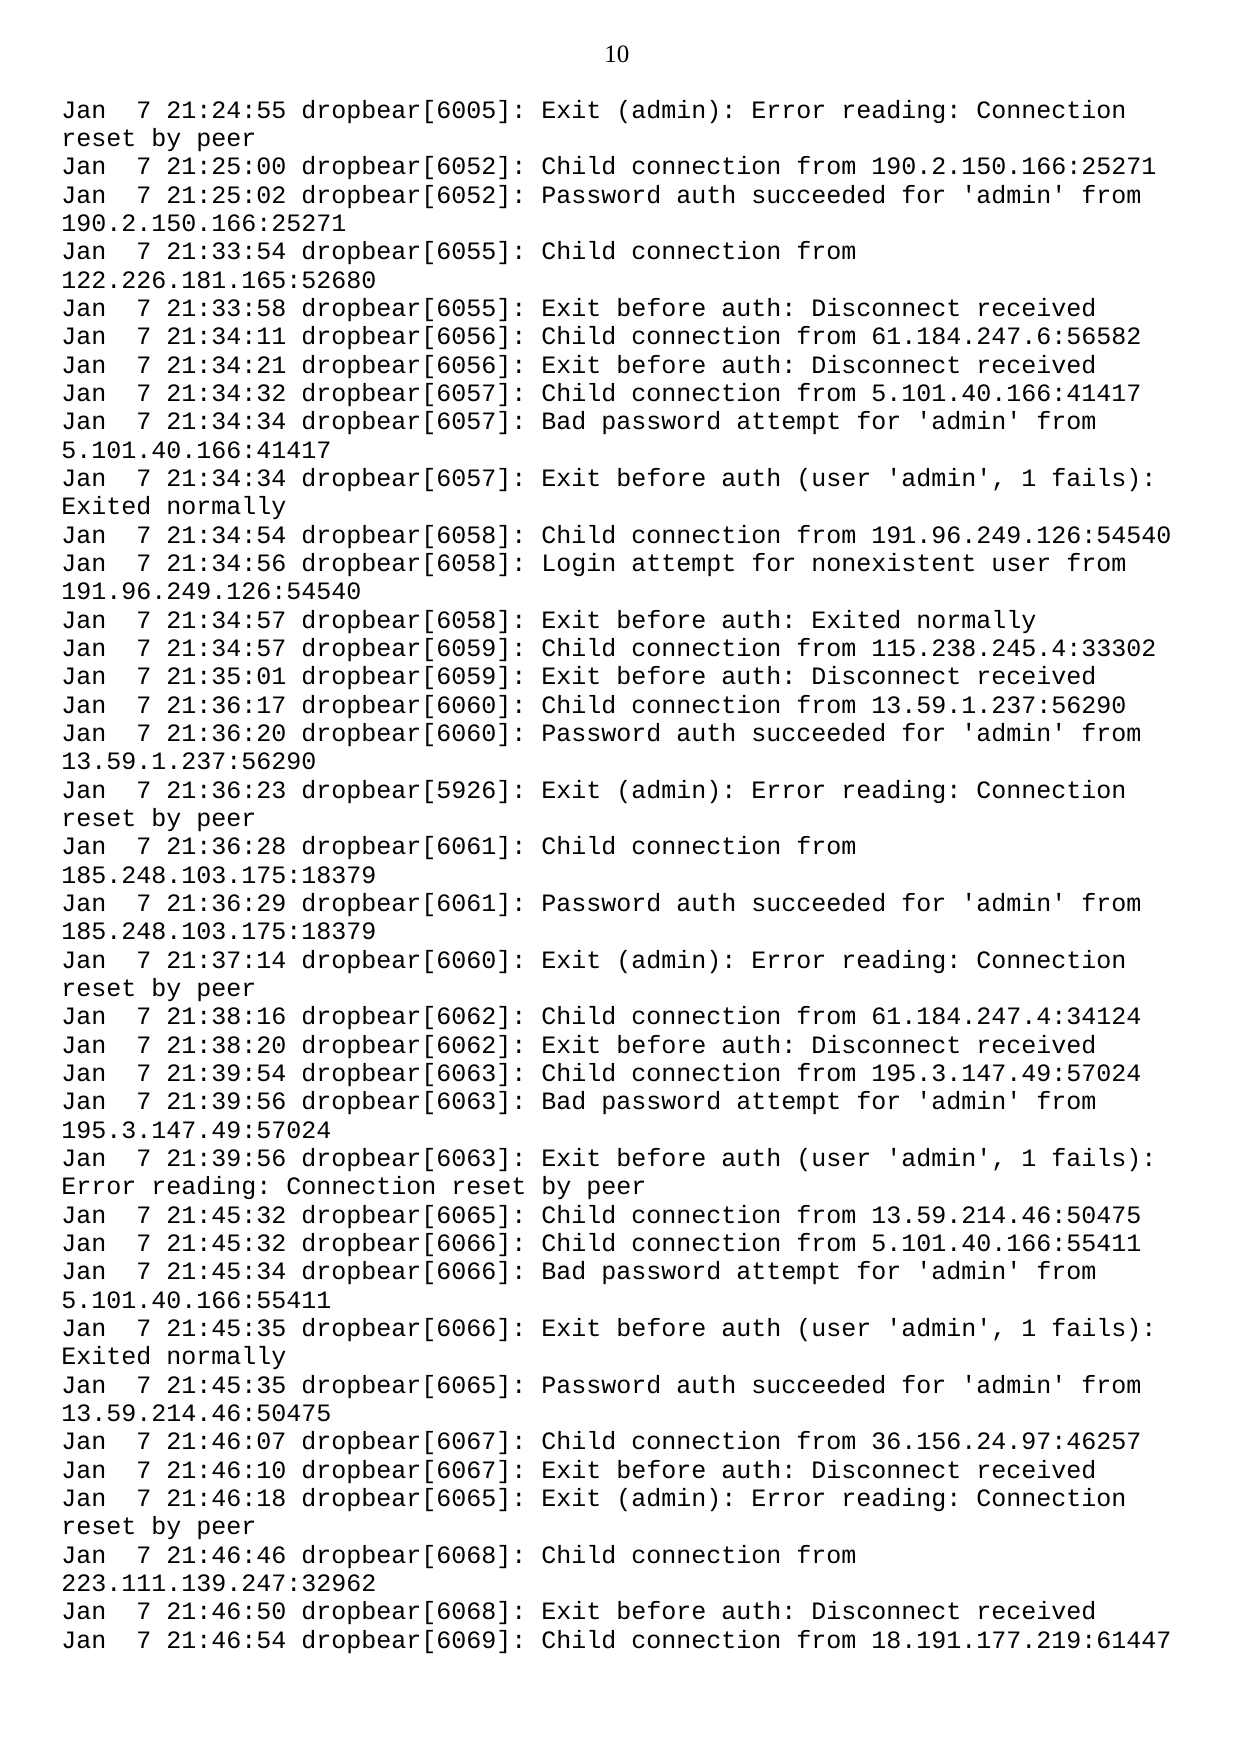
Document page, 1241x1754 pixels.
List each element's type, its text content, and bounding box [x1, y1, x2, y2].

text Jan 7 21:25:02 dropbear[6052]: Password auth succeeded for 'admin' from 190.2.150.166:25271 [61, 182, 1172, 239]
text Jan 7 21:46:54 dropbear[6069]: Child connection from 18.191.177.219:61447 [61, 1627, 1172, 1656]
text Jan 7 21:33:58 dropbear[6055]: Exit before auth: Disconnect received [61, 296, 1172, 324]
text Jan 7 21:45:35 dropbear[6066]: Exit before auth (user 'admin', 1 fails): Exited normally [61, 1316, 1172, 1372]
text Jan 7 21:34:56 dropbear[6058]: Login attempt for nonexistent user from 191.96.249.126:54540 [61, 551, 1172, 607]
text Jan 7 21:25:00 dropbear[6052]: Child connection from 190.2.150.166:25271 [61, 154, 1172, 182]
text Jan 7 21:34:21 dropbear[6056]: Exit before auth: Disconnect received [61, 352, 1172, 381]
text Jan 7 21:39:56 dropbear[6063]: Bad password attempt for 'admin' from 195.3.147.49:57024 [61, 1089, 1172, 1146]
text Jan 7 21:39:56 dropbear[6063]: Exit before auth (user 'admin', 1 fails): Error reading: Connection reset by peer [61, 1146, 1172, 1202]
text Jan 7 21:45:35 dropbear[6065]: Password auth succeeded for 'admin' from 13.59.214.46:50475 [61, 1372, 1172, 1429]
text Jan 7 21:34:34 dropbear[6057]: Bad password attempt for 'admin' from 5.101.40.166:41417 [61, 409, 1172, 466]
text Jan 7 21:34:32 dropbear[6057]: Child connection from 5.101.40.166:41417 [61, 381, 1172, 409]
text Jan 7 21:34:34 dropbear[6057]: Exit before auth (user 'admin', 1 fails): Exited normally [61, 466, 1172, 522]
text Jan 7 21:34:57 dropbear[6059]: Child connection from 115.238.245.4:33302 [61, 636, 1172, 664]
text Jan 7 21:35:01 dropbear[6059]: Exit before auth: Disconnect received [61, 664, 1172, 692]
text Jan 7 21:37:14 dropbear[6060]: Exit (admin): Error reading: Connection reset by peer [61, 947, 1172, 1004]
text Jan 7 21:36:29 dropbear[6061]: Password auth succeeded for 'admin' from 185.248.103.175:18379 [61, 891, 1172, 947]
text Jan 7 21:39:54 dropbear[6063]: Child connection from 195.3.147.49:57024 [61, 1061, 1172, 1089]
text Jan 7 21:46:18 dropbear[6065]: Exit (admin): Error reading: Connection reset by peer [61, 1486, 1172, 1542]
text Jan 7 21:36:17 dropbear[6060]: Child connection from 13.59.1.237:56290 [61, 692, 1172, 721]
text Jan 7 21:36:23 dropbear[5926]: Exit (admin): Error reading: Connection reset by peer [61, 777, 1172, 834]
text Jan 7 21:46:07 dropbear[6067]: Child connection from 36.156.24.97:46257 [61, 1429, 1172, 1457]
text Jan 7 21:34:54 dropbear[6058]: Child connection from 191.96.249.126:54540 [61, 522, 1172, 551]
text Jan 7 21:46:46 dropbear[6068]: Child connection from 223.111.139.247:32962 [61, 1542, 1172, 1599]
text Jan 7 21:36:28 dropbear[6061]: Child connection from 185.248.103.175:18379 [61, 834, 1172, 891]
text Jan 7 21:46:50 dropbear[6068]: Exit before auth: Disconnect received [61, 1599, 1172, 1627]
text Jan 7 21:34:11 dropbear[6056]: Child connection from 61.184.247.6:56582 [61, 324, 1172, 352]
text Jan 7 21:38:20 dropbear[6062]: Exit before auth: Disconnect received [61, 1032, 1172, 1061]
text Jan 7 21:33:54 dropbear[6055]: Child connection from 122.226.181.165:52680 [61, 239, 1172, 296]
text Jan 7 21:45:32 dropbear[6065]: Child connection from 13.59.214.46:50475 [61, 1202, 1172, 1231]
text Jan 7 21:24:55 dropbear[6005]: Exit (admin): Error reading: Connection reset by peer [61, 97, 1172, 154]
text Jan 7 21:36:20 dropbear[6060]: Password auth succeeded for 'admin' from 13.59.1.237:56290 [61, 721, 1172, 777]
text Jan 7 21:46:10 dropbear[6067]: Exit before auth: Disconnect received [61, 1457, 1172, 1486]
text Jan 7 21:38:16 dropbear[6062]: Child connection from 61.184.247.4:34124 [61, 1004, 1172, 1032]
text Jan 7 21:45:34 dropbear[6066]: Bad password attempt for 'admin' from 5.101.40.166:55411 [61, 1259, 1172, 1316]
text Jan 7 21:45:32 dropbear[6066]: Child connection from 5.101.40.166:55411 [61, 1231, 1172, 1259]
text Jan 7 21:34:57 dropbear[6058]: Exit before auth: Exited normally [61, 607, 1172, 636]
